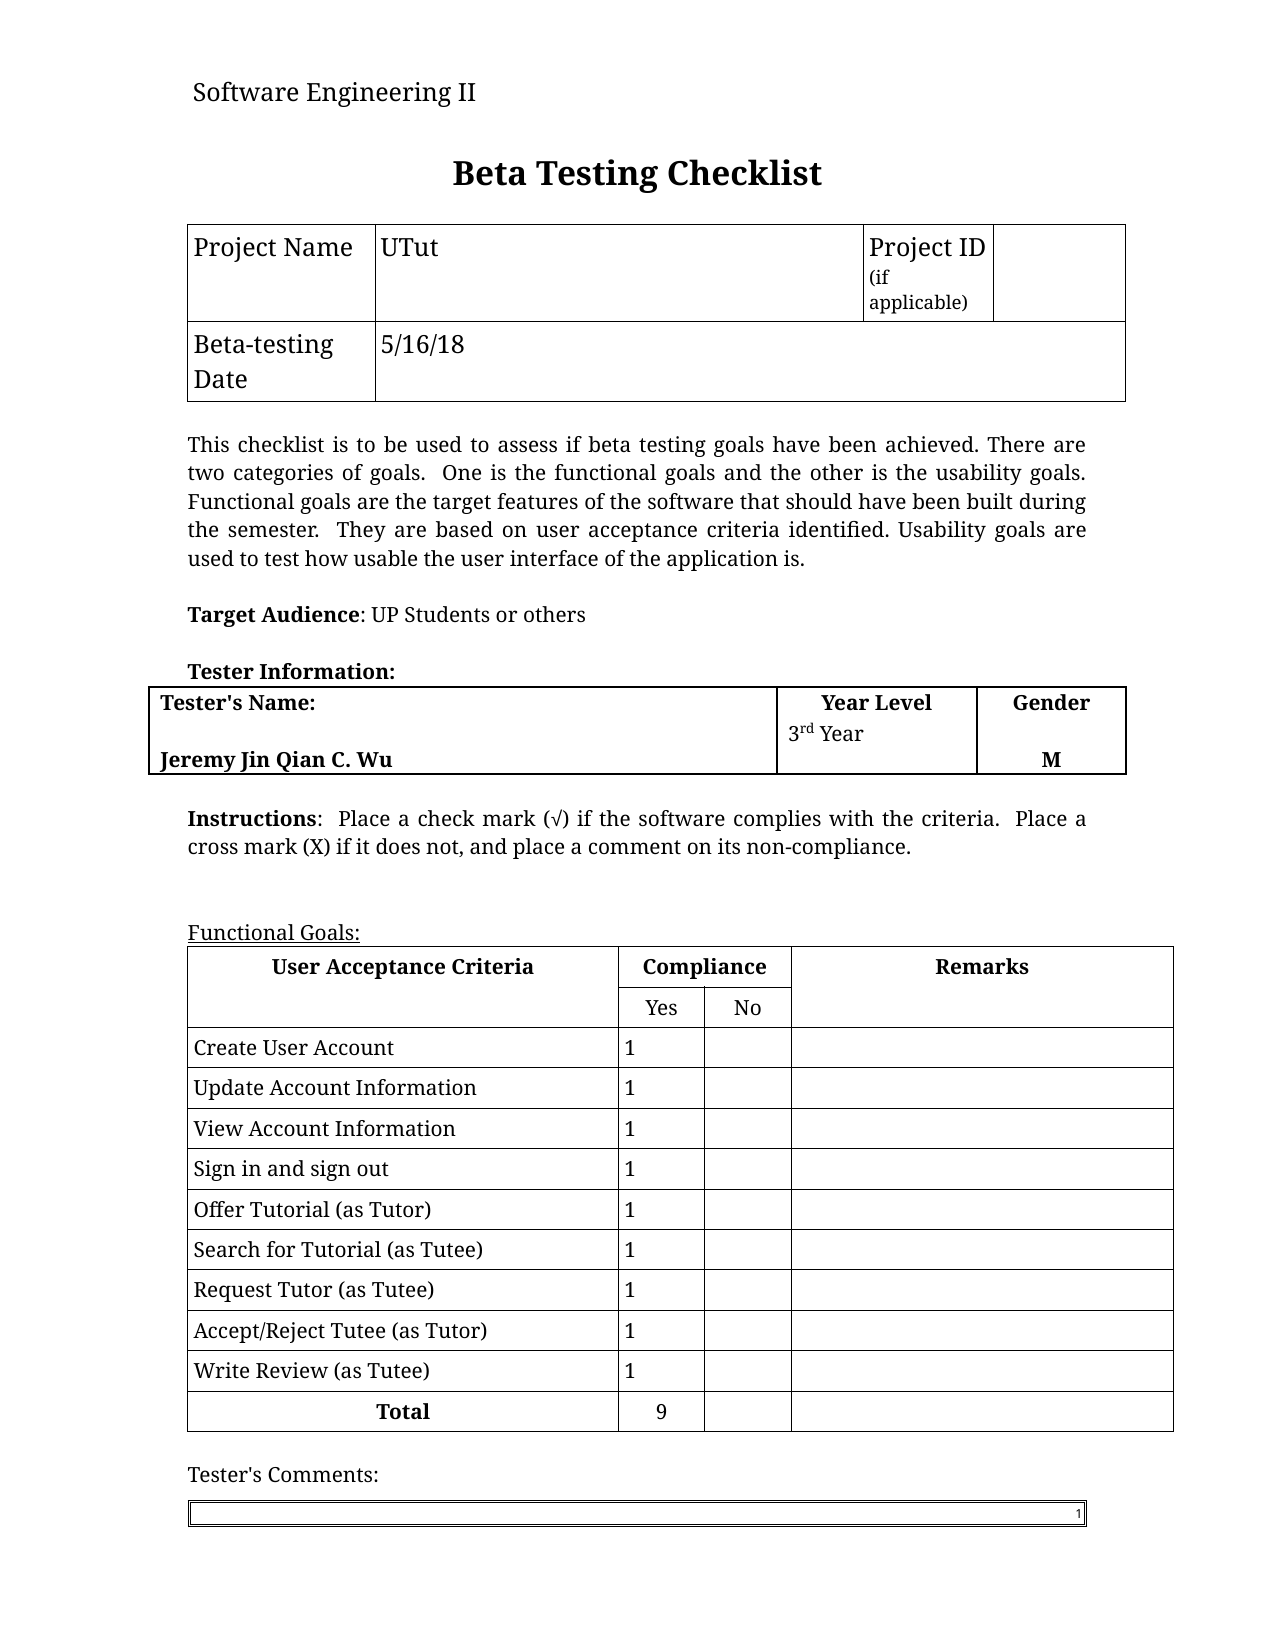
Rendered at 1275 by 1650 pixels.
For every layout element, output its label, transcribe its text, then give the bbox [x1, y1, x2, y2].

text Target Audience: UP Students or others [187, 601, 1087, 629]
table_cell Write Review (as Tutee) [188, 1351, 618, 1391]
table_cell View Account Information [188, 1109, 618, 1148]
table_header Tester's Name: Jeremy Jin Qian C. Wu [150, 688, 776, 773]
table_cell [705, 1270, 791, 1310]
text Beta Testing Checklist [187, 150, 1087, 195]
table_cell [705, 1392, 791, 1431]
table_cell [705, 1190, 791, 1229]
table_cell [792, 1392, 1173, 1431]
table_cell 1 [619, 1311, 704, 1350]
table_cell Create User Account [188, 1028, 618, 1067]
text This checklist is to be used to assess if beta testing goals have been achieved. There are two categories of goals. One is the functional goals and the other is the usability goals. Functional goals are the target features of the software that should have been built during the semester. They are based on user acceptance criteria identified. Usability goals are used to test how usable the user interface of the application is. [187, 430, 1087, 572]
table_cell 1 [619, 1149, 704, 1188]
table_cell 1 [619, 1190, 704, 1229]
table_cell [792, 1311, 1173, 1350]
table_cell [705, 1028, 791, 1067]
table_cell Offer Tutorial (as Tutor) [188, 1190, 618, 1229]
text Functional Goals: [187, 918, 1087, 946]
table_cell Search for Tutorial (as Tutee) [188, 1230, 618, 1269]
table_header UTut [376, 225, 863, 321]
table_cell 1 [619, 1230, 704, 1269]
table_cell 3rd Year [778, 717, 976, 773]
table_cell 1 [619, 1270, 704, 1310]
table_cell [705, 1149, 791, 1188]
table_cell 1 [619, 1028, 704, 1067]
text Instructions: Place a check mark (√) if the software complies with the criteria. Place a cross mark (X) if it does not, and place a comment on its non-compliance. [187, 804, 1087, 861]
table_cell [705, 1311, 791, 1350]
table_cell [705, 1351, 791, 1391]
table_header Remarks [792, 947, 1173, 1027]
table_cell [792, 1068, 1173, 1108]
table_cell [705, 1109, 791, 1148]
table_header User Acceptance Criteria [188, 947, 618, 1027]
text Tester's Comments: [187, 1460, 1087, 1488]
table_header Gender M [978, 688, 1125, 773]
table_cell [705, 1230, 791, 1269]
table_cell 9 [619, 1392, 704, 1431]
text Tester Information: [187, 657, 1087, 686]
table_cell [792, 1230, 1173, 1269]
table_cell [792, 1028, 1173, 1067]
table_cell No [705, 988, 791, 1027]
table_cell 1 [619, 1351, 704, 1391]
table_cell Request Tutor (as Tutee) [188, 1270, 618, 1310]
table_header [994, 225, 1125, 321]
table_cell [792, 1351, 1173, 1391]
table_cell Yes [619, 988, 704, 1027]
table_header Project ID (if applicable) [864, 225, 993, 321]
table_cell Beta-testing Date [188, 322, 375, 401]
table_header Project Name [188, 225, 375, 321]
table_header Year Level [778, 688, 976, 717]
table_header Compliance [619, 947, 791, 986]
table_cell 1 [619, 1109, 704, 1148]
table_cell [792, 1190, 1173, 1229]
table_cell Total [188, 1392, 618, 1431]
table_cell [792, 1149, 1173, 1188]
table_cell 1 [619, 1068, 704, 1108]
table_cell Update Account Information [188, 1068, 618, 1108]
table_cell [705, 1068, 791, 1108]
table_cell Sign in and sign out [188, 1149, 618, 1188]
table_cell Accept/Reject Tutee (as Tutor) [188, 1311, 618, 1350]
table_cell [792, 1270, 1173, 1310]
table_cell [792, 1109, 1173, 1148]
table_cell 5/16/18 [376, 322, 1125, 401]
